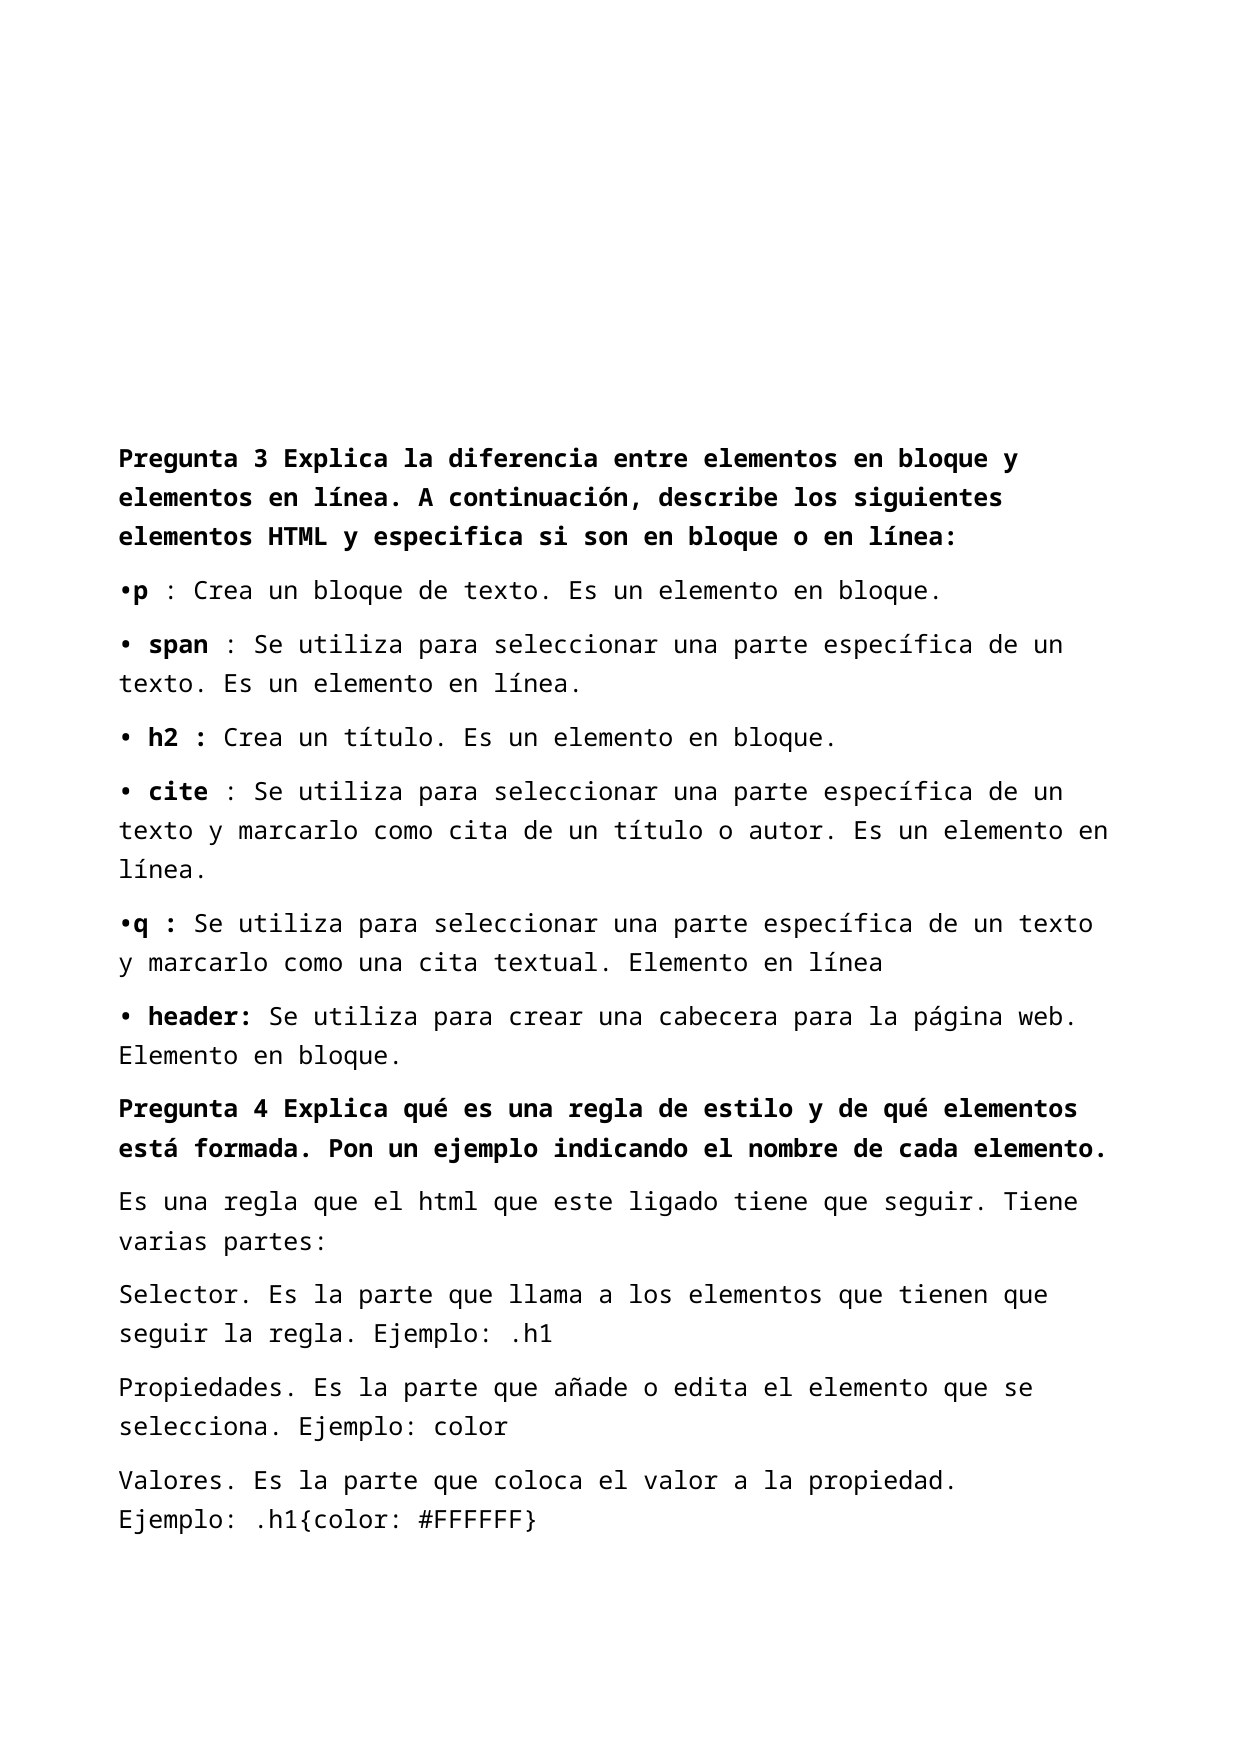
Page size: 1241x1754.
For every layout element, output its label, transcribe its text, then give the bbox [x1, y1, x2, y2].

text Es una regla que el html que este ligado tiene que seguir. Tiene varias partes: [118, 1184, 1122, 1257]
text Pregunta 3 Explica la diferencia entre elementos en bloque y elementos en línea. A continuación, describe los siguientes elementos HTML y especifica si son en bloque o en línea: [118, 441, 1122, 553]
text Valores. Es la parte que coloca el valor a la propiedad. Ejemplo: .h1{color: #FFFFFF} [118, 1463, 1122, 1536]
text Pregunta 4 Explica qué es una regla de estilo y de qué elementos está formada. Pon un ejemplo indicando el nombre de cada elemento. [118, 1091, 1122, 1164]
text • span : Se utiliza para seleccionar una parte específica de un texto. Es un elemento en línea. [118, 626, 1122, 700]
text • cite : Se utiliza para seleccionar una parte específica de un texto y marcarlo como cita de un título o autor. Es un elemento en línea. [118, 773, 1122, 886]
text •q : Se utiliza para seleccionar una parte específica de un texto y marcarlo como una cita textual. Elemento en línea [118, 905, 1122, 978]
text •p : Crea un bloque de texto. Es un elemento en bloque. [118, 573, 1122, 607]
text • h2 : Crea un título. Es un elemento en bloque. [118, 719, 1122, 753]
text Propiedades. Es la parte que añade o edita el elemento que se selecciona. Ejemplo: color [118, 1370, 1122, 1443]
text Selector. Es la parte que llama a los elementos que tienen que seguir la regla. Ejemplo: .h1 [118, 1277, 1122, 1350]
text • header: Se utiliza para crear una cabecera para la página web. Elemento en bloque. [118, 998, 1122, 1071]
